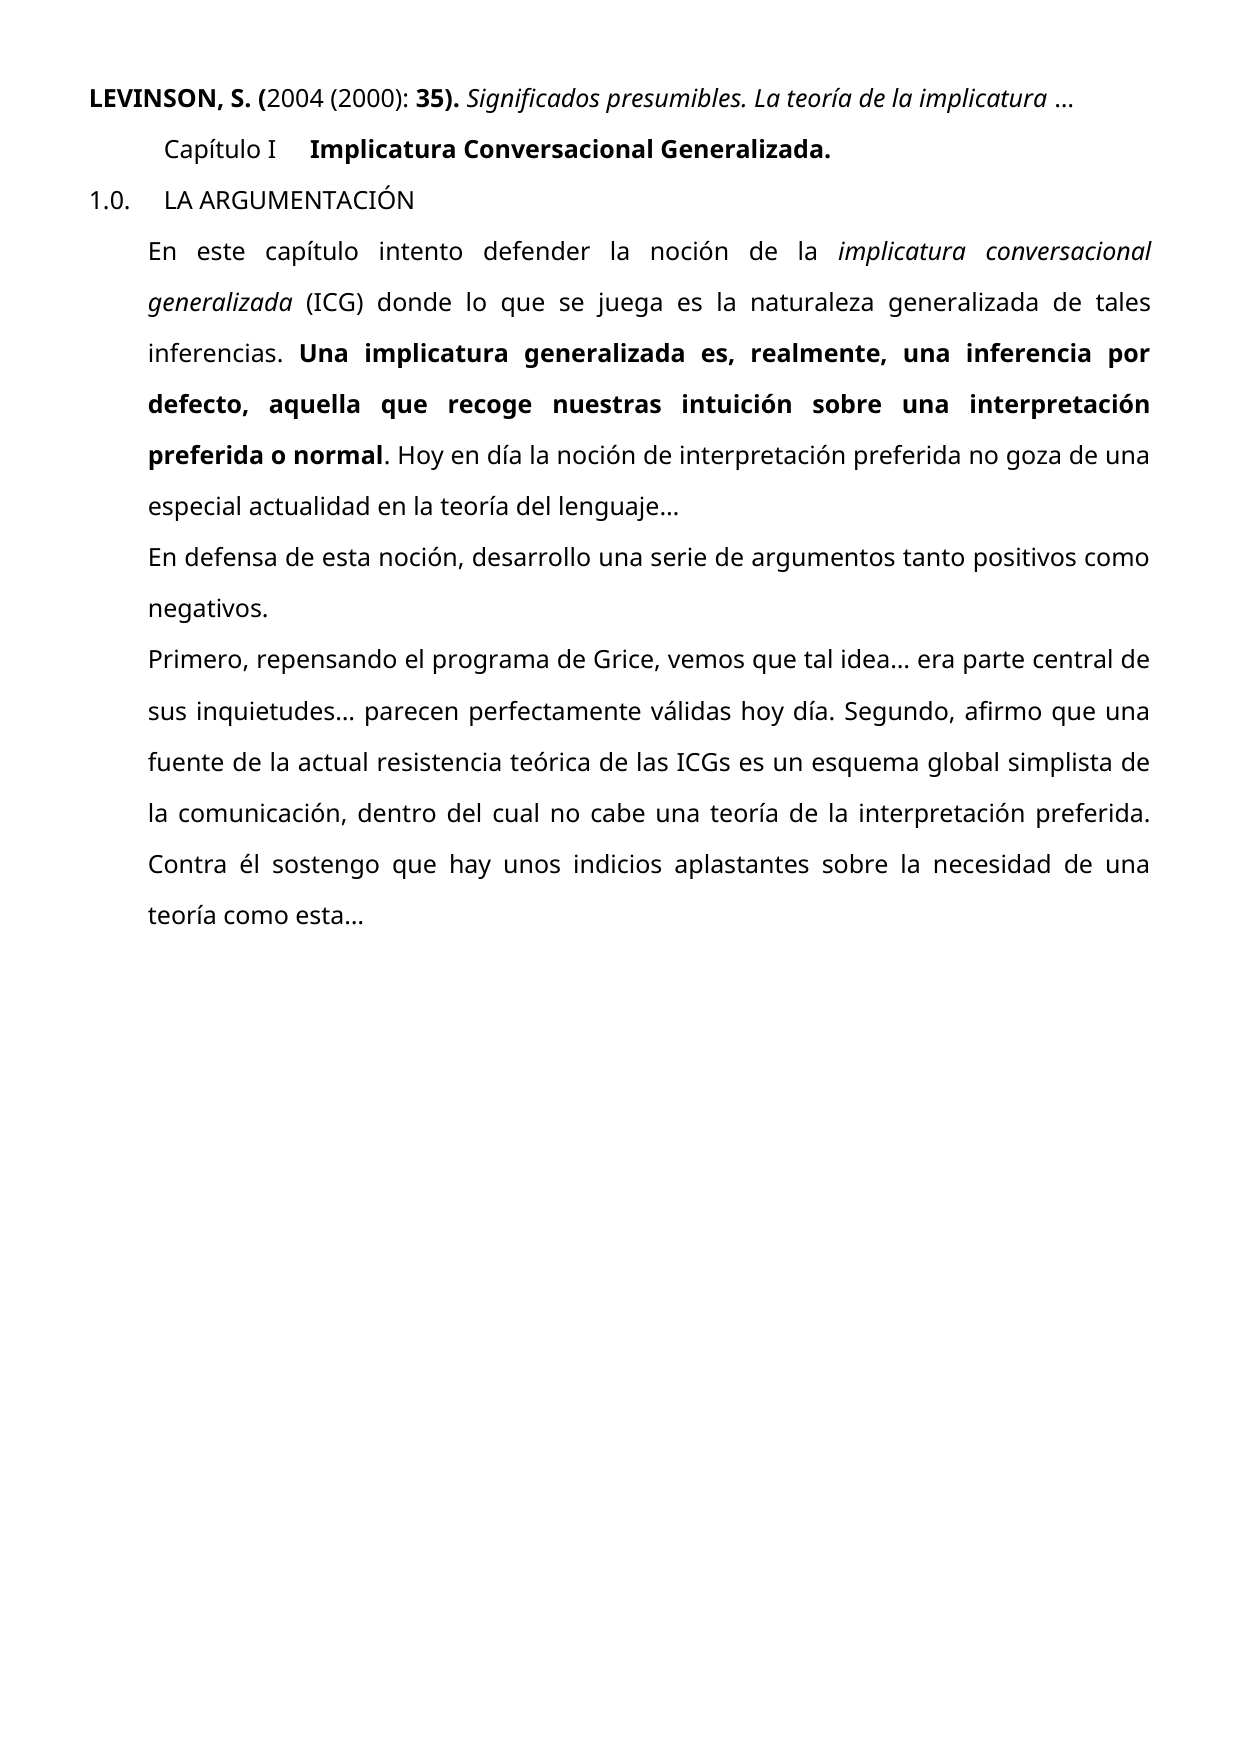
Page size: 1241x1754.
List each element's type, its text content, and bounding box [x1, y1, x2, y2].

text 1.0. LA ARGUMENTACIÓN [88, 183, 1152, 217]
text En este capítulo intento defender la noción de la implicatura conversacional generalizada (ICG) donde lo que se juega es la naturaleza generalizada de tales inferencias. Una implicatura generalizada es, realmente, una inferencia por defecto, aquella que recoge nuestras intuición sobre una interpretación preferida o normal. Hoy en día la noción de interpretación preferida no goza de una especial actualidad en la teoría del lenguaje… [148, 234, 1152, 523]
text Primero, repensando el programa de Grice, vemos que tal idea… era parte central de sus inquietudes… parecen perfectamente válidas hoy día. Segundo, afirmo que una fuente de la actual resistencia teórica de las ICGs es un esquema global simplista de la comunicación, dentro del cual no cabe una teoría de la interpretación preferida. Contra él sostengo que hay unos indicios aplastantes sobre la necesidad de una teoría como esta… [148, 642, 1152, 931]
text LEVINSON, S. (2004 (2000): 35). Significados presumibles. La teoría de la implicatura … [88, 81, 1152, 115]
text En defensa de esta noción, desarrollo una serie de argumentos tanto positivos como negativos. [148, 540, 1152, 625]
text Capítulo I Implicatura Conversacional Generalizada. [88, 132, 1152, 166]
